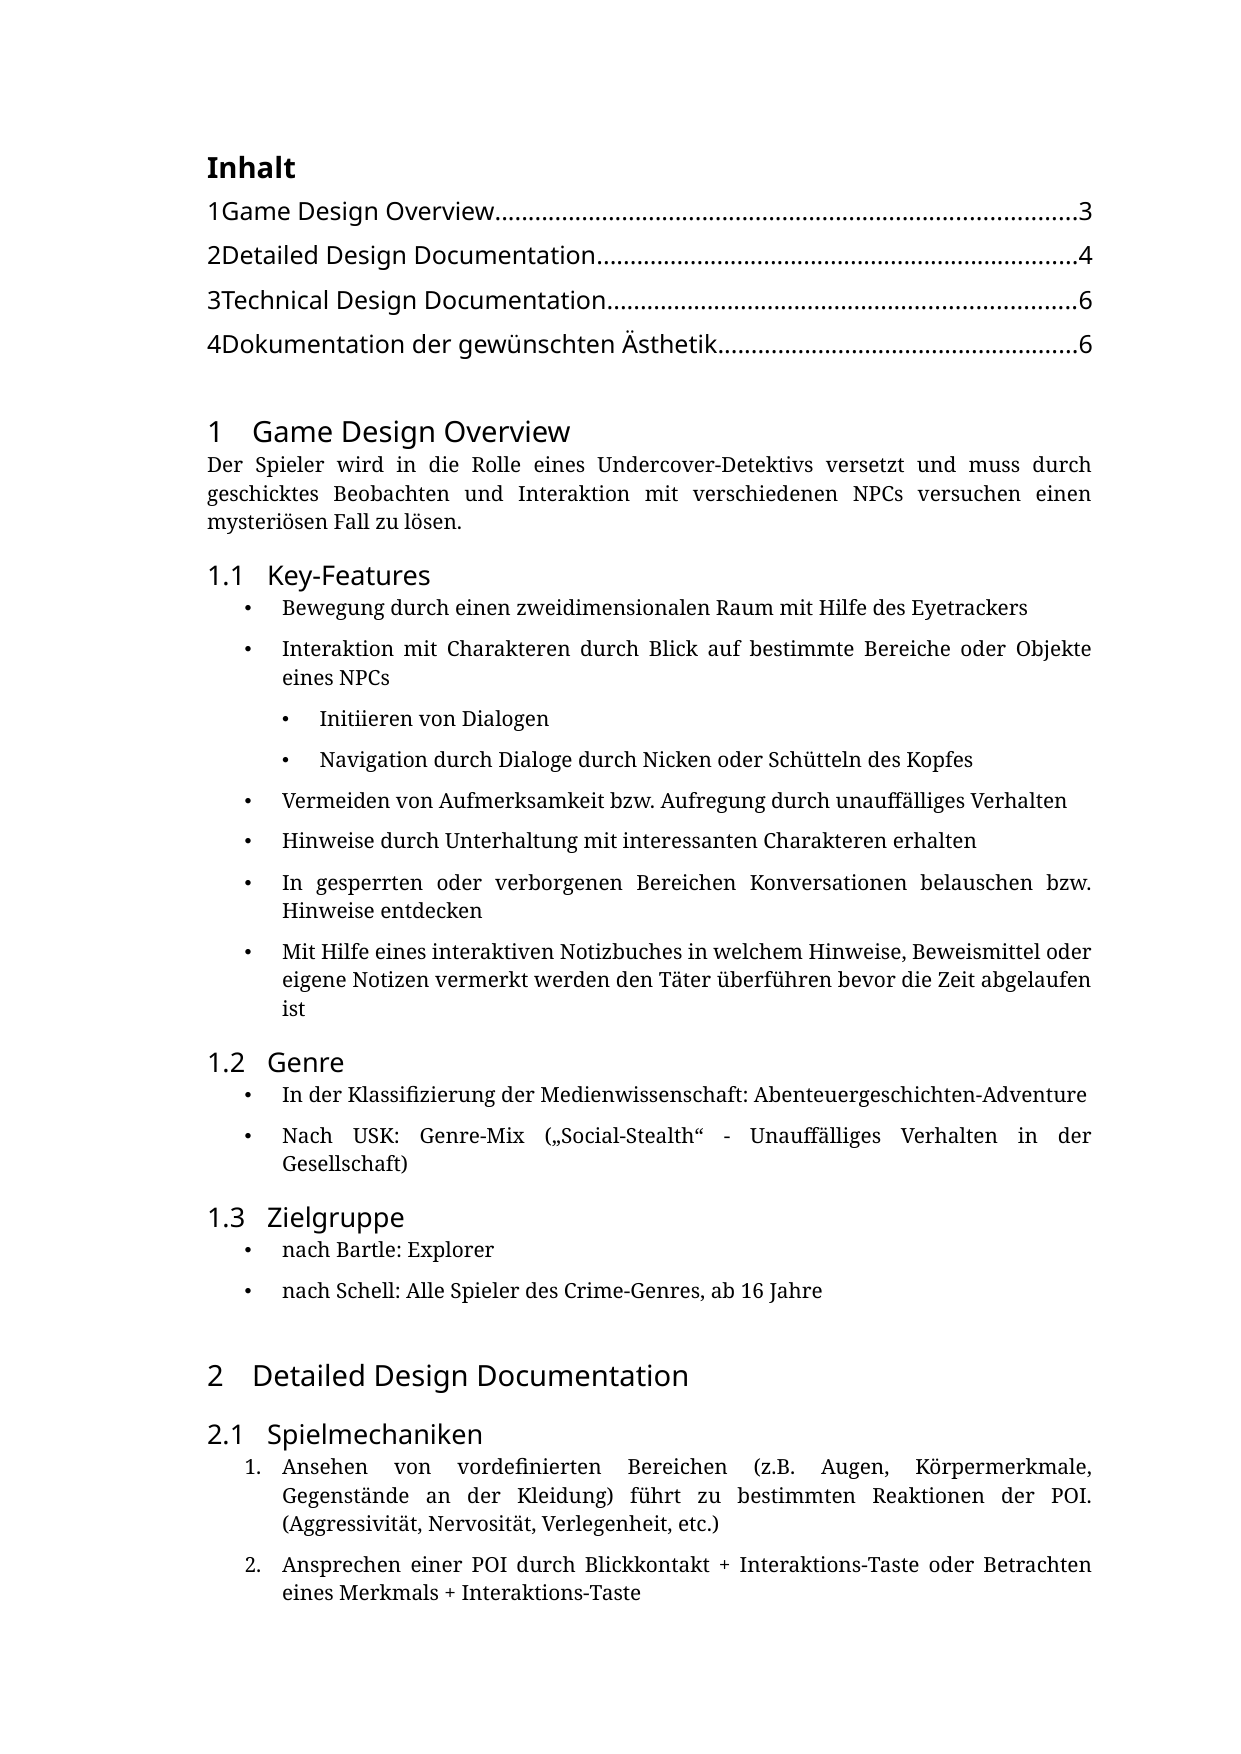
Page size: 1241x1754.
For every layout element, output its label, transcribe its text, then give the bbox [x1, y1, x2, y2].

list Ansehen von vordefinierten Bereichen (z.B. Augen, Körpermerkmale, Gegenstände an der Kleidung) führt zu bestimmten Reaktionen der POI. (Aggressivität, Nervosität, Verlegenheit, etc.) [244, 1452, 1092, 1538]
text 4Dokumentation der gewünschten Ästhetik 6 [207, 327, 1092, 361]
list In gesperrten oder verborgenen Bereichen Konversationen belauschen bzw. Hinweise entdecken [244, 868, 1092, 924]
text 1Game Design Overview 3 [207, 193, 1092, 227]
list Ansprechen einer POI durch Blickkontakt + Interaktions-Taste oder Betrachten eines Merkmals + Interaktions-Taste [244, 1550, 1092, 1607]
list Initiieren von Dialogen [282, 704, 1092, 732]
text Der Spieler wird in die Rolle eines Undercover-Detektivs versetzt und muss durch geschicktes Beobachten und Interaktion mit verschiedenen NPCs versuchen einen mysteriösen Fall zu lösen. [207, 451, 1092, 536]
subtitle Detailed Design Documentation [207, 1355, 1092, 1394]
subtitle Spielmechaniken [207, 1415, 1092, 1452]
text 3Technical Design Documentation 6 [207, 282, 1092, 316]
list Navigation durch Dialoge durch Nicken oder Schütteln des Kopfes [282, 745, 1092, 773]
list Mit Hilfe eines interaktiven Notizbuches in welchem Hinweise, Beweismittel oder eigene Notizen vermerkt werden den Täter überführen bevor die Zeit abgelaufen ist [244, 937, 1092, 1022]
list In der Klassifizierung der Medienwissenschaft: Abenteuergeschichten-Adventure [244, 1080, 1092, 1108]
list nach Bartle: Explorer [244, 1236, 1092, 1264]
list Vermeiden von Aufmerksamkeit bzw. Aufregung durch unauffälliges Verhalten [244, 786, 1092, 814]
list Bewegung durch einen zweidimensionalen Raum mit Hilfe des Eyetrackers [244, 593, 1092, 622]
list Nach USK: Genre-Mix („Social-Stealth“ - Unauffälliges Verhalten in der Gesellschaft) [244, 1121, 1092, 1178]
text 2Detailed Design Documentation 4 [207, 238, 1092, 272]
subtitle Game Design Overview [207, 411, 1092, 451]
list nach Schell: Alle Spieler des Crime-Genres, ab 16 Jahre [244, 1276, 1092, 1305]
subtitle Inhalt [207, 148, 1092, 187]
list Interaktion mit Charakteren durch Blick auf bestimmte Bereiche oder Objekte eines NPCs [244, 634, 1092, 691]
list Hinweise durch Unterhaltung mit interessanten Charakteren erhalten [244, 827, 1092, 855]
subtitle Key-Features [207, 557, 1092, 593]
subtitle Zielgruppe [207, 1199, 1092, 1236]
subtitle Genre [207, 1043, 1092, 1080]
